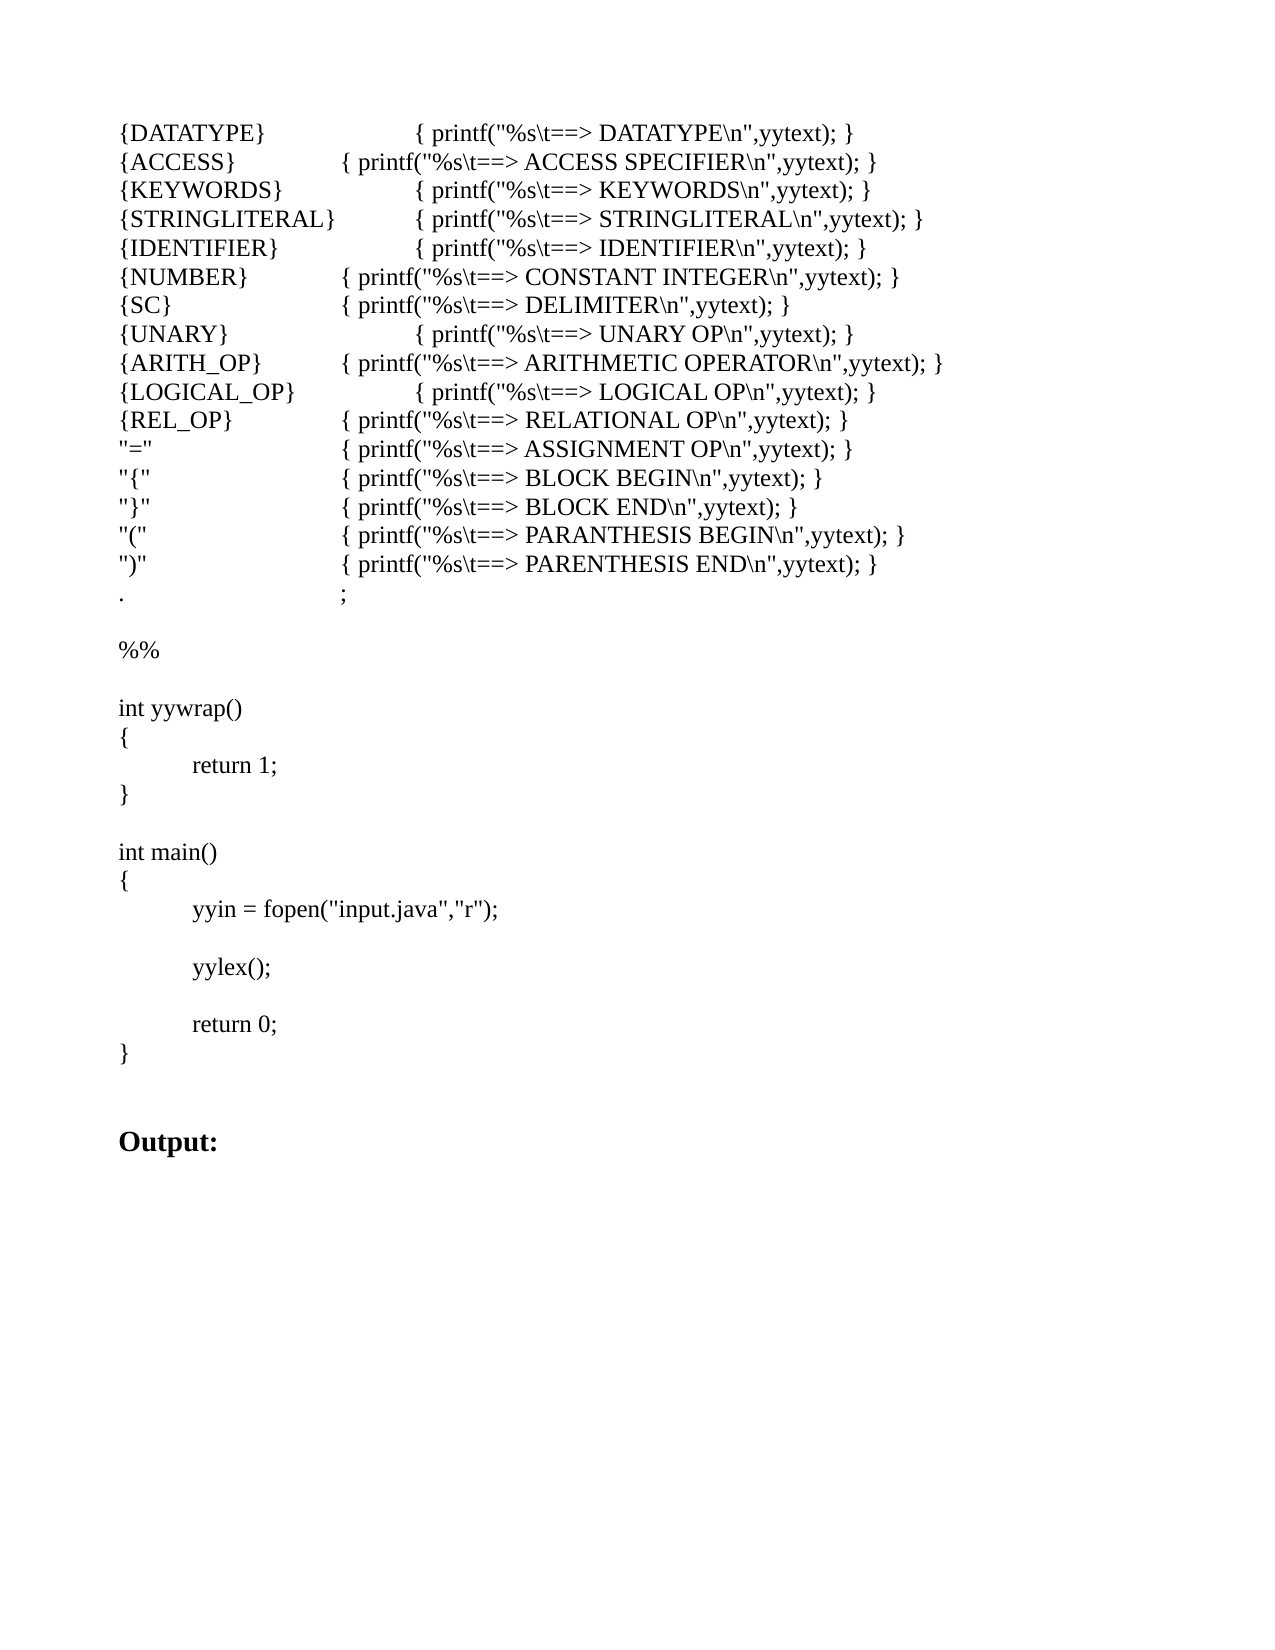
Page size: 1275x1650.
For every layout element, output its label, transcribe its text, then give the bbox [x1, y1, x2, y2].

text {SC} { printf("%s\t==> DELIMITER\n",yytext); } [118, 291, 1157, 319]
text {ACCESS} { printf("%s\t==> ACCESS SPECIFIER\n",yytext); } [118, 147, 1157, 176]
text return 1; [118, 751, 1157, 779]
text return 0; [118, 1009, 1157, 1038]
text {LOGICAL_OP} { printf("%s\t==> LOGICAL OP\n",yytext); } [118, 377, 1157, 406]
text "=" { printf("%s\t==> ASSIGNMENT OP\n",yytext); } [118, 434, 1157, 463]
text "{" { printf("%s\t==> BLOCK BEGIN\n",yytext); } [118, 463, 1157, 492]
text {ARITH_OP} { printf("%s\t==> ARITHMETIC OPERATOR\n",yytext); } [118, 348, 1157, 377]
text int yywrap() [118, 693, 1157, 722]
text "(" { printf("%s\t==> PARANTHESIS BEGIN\n",yytext); } [118, 521, 1157, 549]
text {IDENTIFIER} { printf("%s\t==> IDENTIFIER\n",yytext); } [118, 233, 1157, 262]
text {UNARY} { printf("%s\t==> UNARY OP\n",yytext); } [118, 319, 1157, 348]
text Output: [118, 1124, 1157, 1158]
text {REL_OP} { printf("%s\t==> RELATIONAL OP\n",yytext); } [118, 406, 1157, 434]
text { [118, 866, 1157, 894]
text %% [118, 636, 1157, 664]
text "}" { printf("%s\t==> BLOCK END\n",yytext); } [118, 492, 1157, 521]
text {DATATYPE} { printf("%s\t==> DATATYPE\n",yytext); } [118, 118, 1157, 147]
text } [118, 1038, 1157, 1067]
text {STRINGLITERAL} { printf("%s\t==> STRINGLITERAL\n",yytext); } [118, 204, 1157, 233]
text {KEYWORDS} { printf("%s\t==> KEYWORDS\n",yytext); } [118, 176, 1157, 204]
text int main() [118, 837, 1157, 866]
text . ; [118, 578, 1157, 607]
text {NUMBER} { printf("%s\t==> CONSTANT INTEGER\n",yytext); } [118, 262, 1157, 291]
text yylex(); [118, 952, 1157, 981]
text yyin = fopen("input.java","r"); [118, 894, 1157, 923]
text { [118, 722, 1157, 751]
text ")" { printf("%s\t==> PARENTHESIS END\n",yytext); } [118, 549, 1157, 578]
text } [118, 779, 1157, 808]
